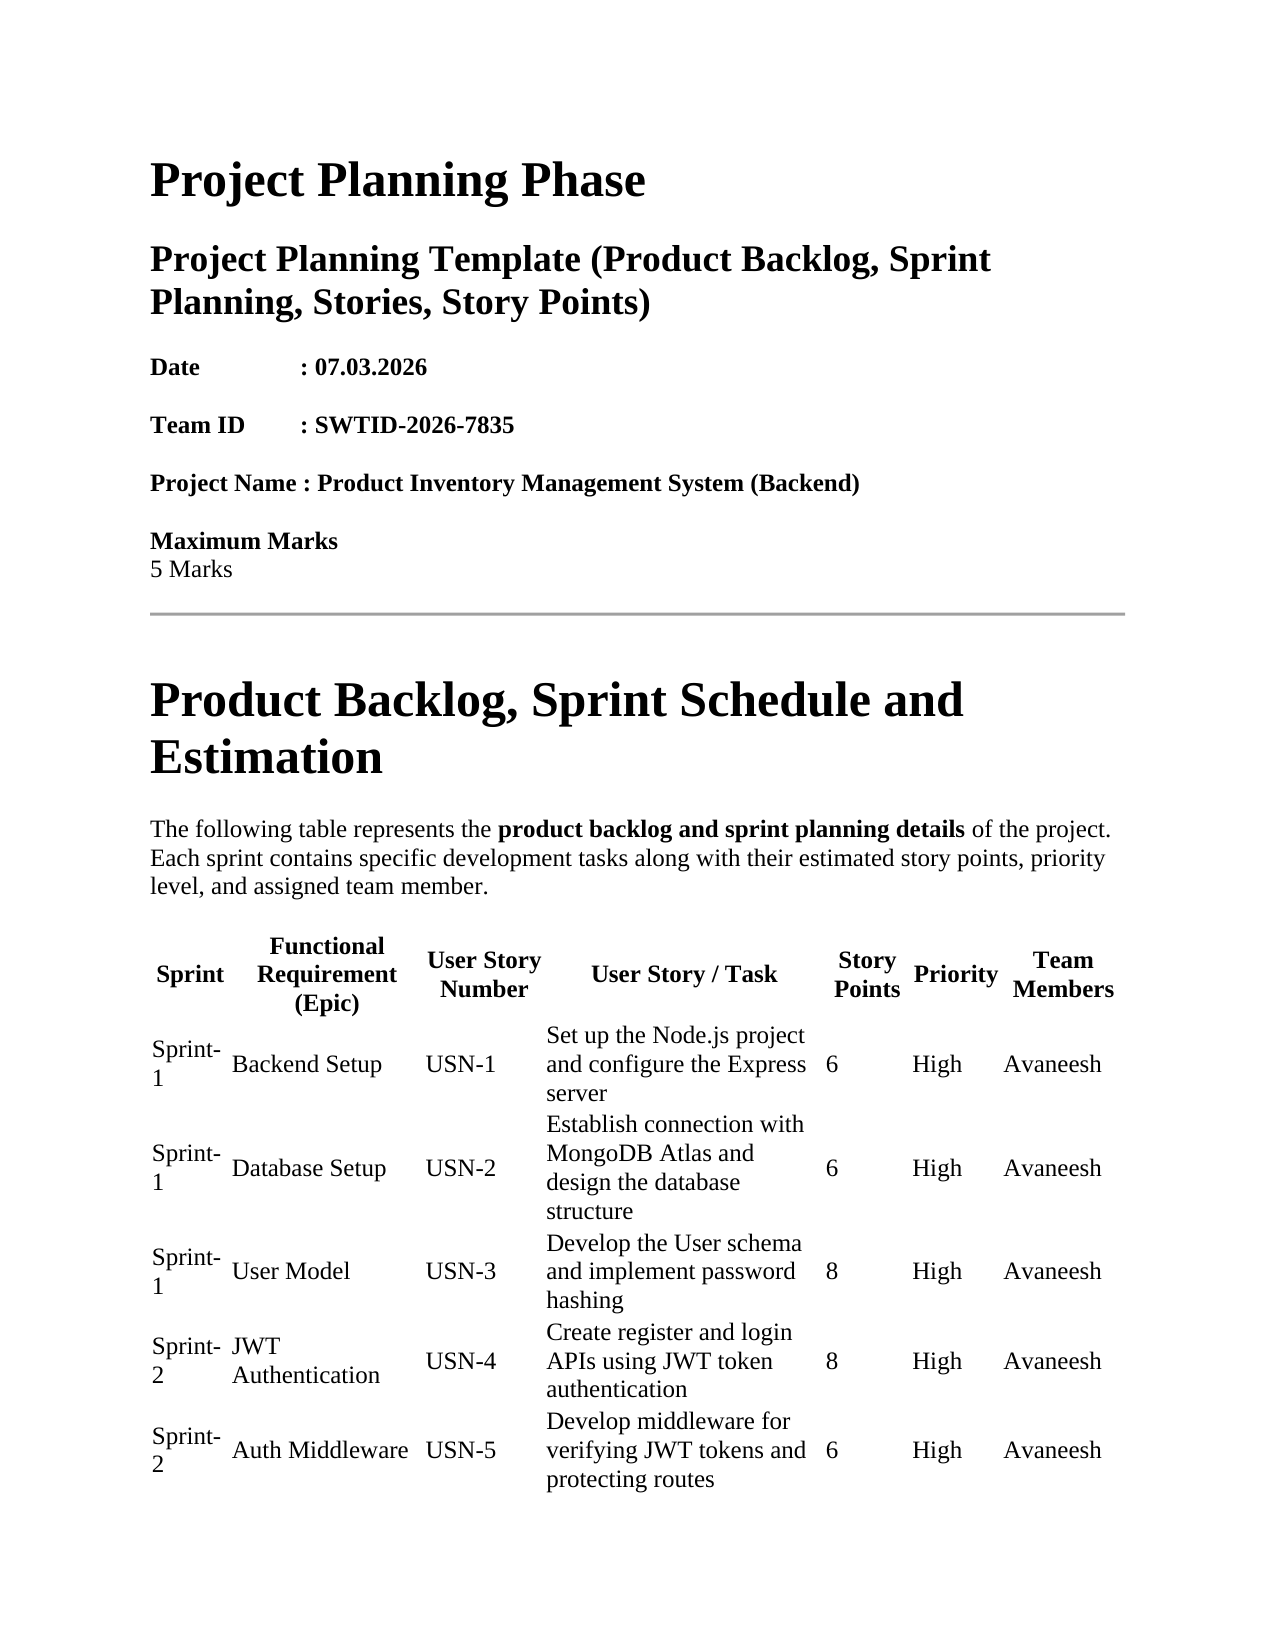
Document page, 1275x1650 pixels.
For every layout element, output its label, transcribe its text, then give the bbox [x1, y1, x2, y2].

table_cell Avaneesh [1002, 1405, 1125, 1494]
table_cell 6 [824, 1405, 911, 1494]
table_cell Sprint-1 [150, 1019, 230, 1108]
text Maximum Marks 5 Marks [150, 526, 1125, 583]
table_cell Establish connection with MongoDB Atlas and design the database structure [544, 1108, 824, 1226]
table_cell 6 [824, 1108, 911, 1226]
table_cell Avaneesh [1002, 1316, 1125, 1405]
table_header Team Members [1002, 929, 1125, 1019]
table_cell 8 [824, 1316, 911, 1405]
table_header Story Points [824, 929, 911, 1019]
subtitle Project Planning Template (Product Backlog, Sprint Planning, Stories, Story Points) [150, 237, 1125, 323]
text Project Name : Product Inventory Management System (Backend) [150, 468, 1125, 497]
table_cell Avaneesh [1002, 1019, 1125, 1108]
table_cell Sprint-2 [150, 1405, 230, 1494]
table_cell Develop the User schema and implement password hashing [544, 1226, 824, 1316]
table_cell Sprint-1 [150, 1226, 230, 1316]
table_header Priority [911, 929, 1002, 1019]
table_cell Auth Middleware [230, 1405, 424, 1494]
table_cell Sprint-2 [150, 1316, 230, 1405]
subtitle Project Planning Phase [150, 150, 1125, 207]
text The following table represents the product backlog and sprint planning details of the project. Each sprint contains specific development tasks along with their estimated story points, priority level, and assigned team member. [150, 814, 1125, 900]
table_cell Database Setup [230, 1108, 424, 1226]
table_cell User Model [230, 1226, 424, 1316]
text Team ID : SWTID-2026-7835 [150, 410, 1125, 439]
table_cell High [911, 1108, 1002, 1226]
table_cell USN-1 [424, 1019, 544, 1108]
table_cell Create register and login APIs using JWT token authentication [544, 1316, 824, 1405]
table_cell JWT Authentication [230, 1316, 424, 1405]
table_cell Develop middleware for verifying JWT tokens and protecting routes [544, 1405, 824, 1494]
table_cell USN-5 [424, 1405, 544, 1494]
table_cell USN-4 [424, 1316, 544, 1405]
table_cell Avaneesh [1002, 1108, 1125, 1226]
table_cell 8 [824, 1226, 911, 1316]
table_cell High [911, 1405, 1002, 1494]
table_header User Story Number [424, 929, 544, 1019]
text Date : 07.03.2026 [150, 352, 1125, 381]
table_cell High [911, 1226, 1002, 1316]
table_header Sprint [150, 929, 230, 1019]
table_cell Sprint-1 [150, 1108, 230, 1226]
table_cell 6 [824, 1019, 911, 1108]
table_header Functional Requirement (Epic) [230, 929, 424, 1019]
table_cell USN-3 [424, 1226, 544, 1316]
table_cell High [911, 1019, 1002, 1108]
subtitle Product Backlog, Sprint Schedule and Estimation [150, 670, 1125, 785]
table_cell Backend Setup [230, 1019, 424, 1108]
table_cell Set up the Node.js project and configure the Express server [544, 1019, 824, 1108]
table_cell Avaneesh [1002, 1226, 1125, 1316]
table_cell USN-2 [424, 1108, 544, 1226]
table_header User Story / Task [544, 929, 824, 1019]
table_cell High [911, 1316, 1002, 1405]
